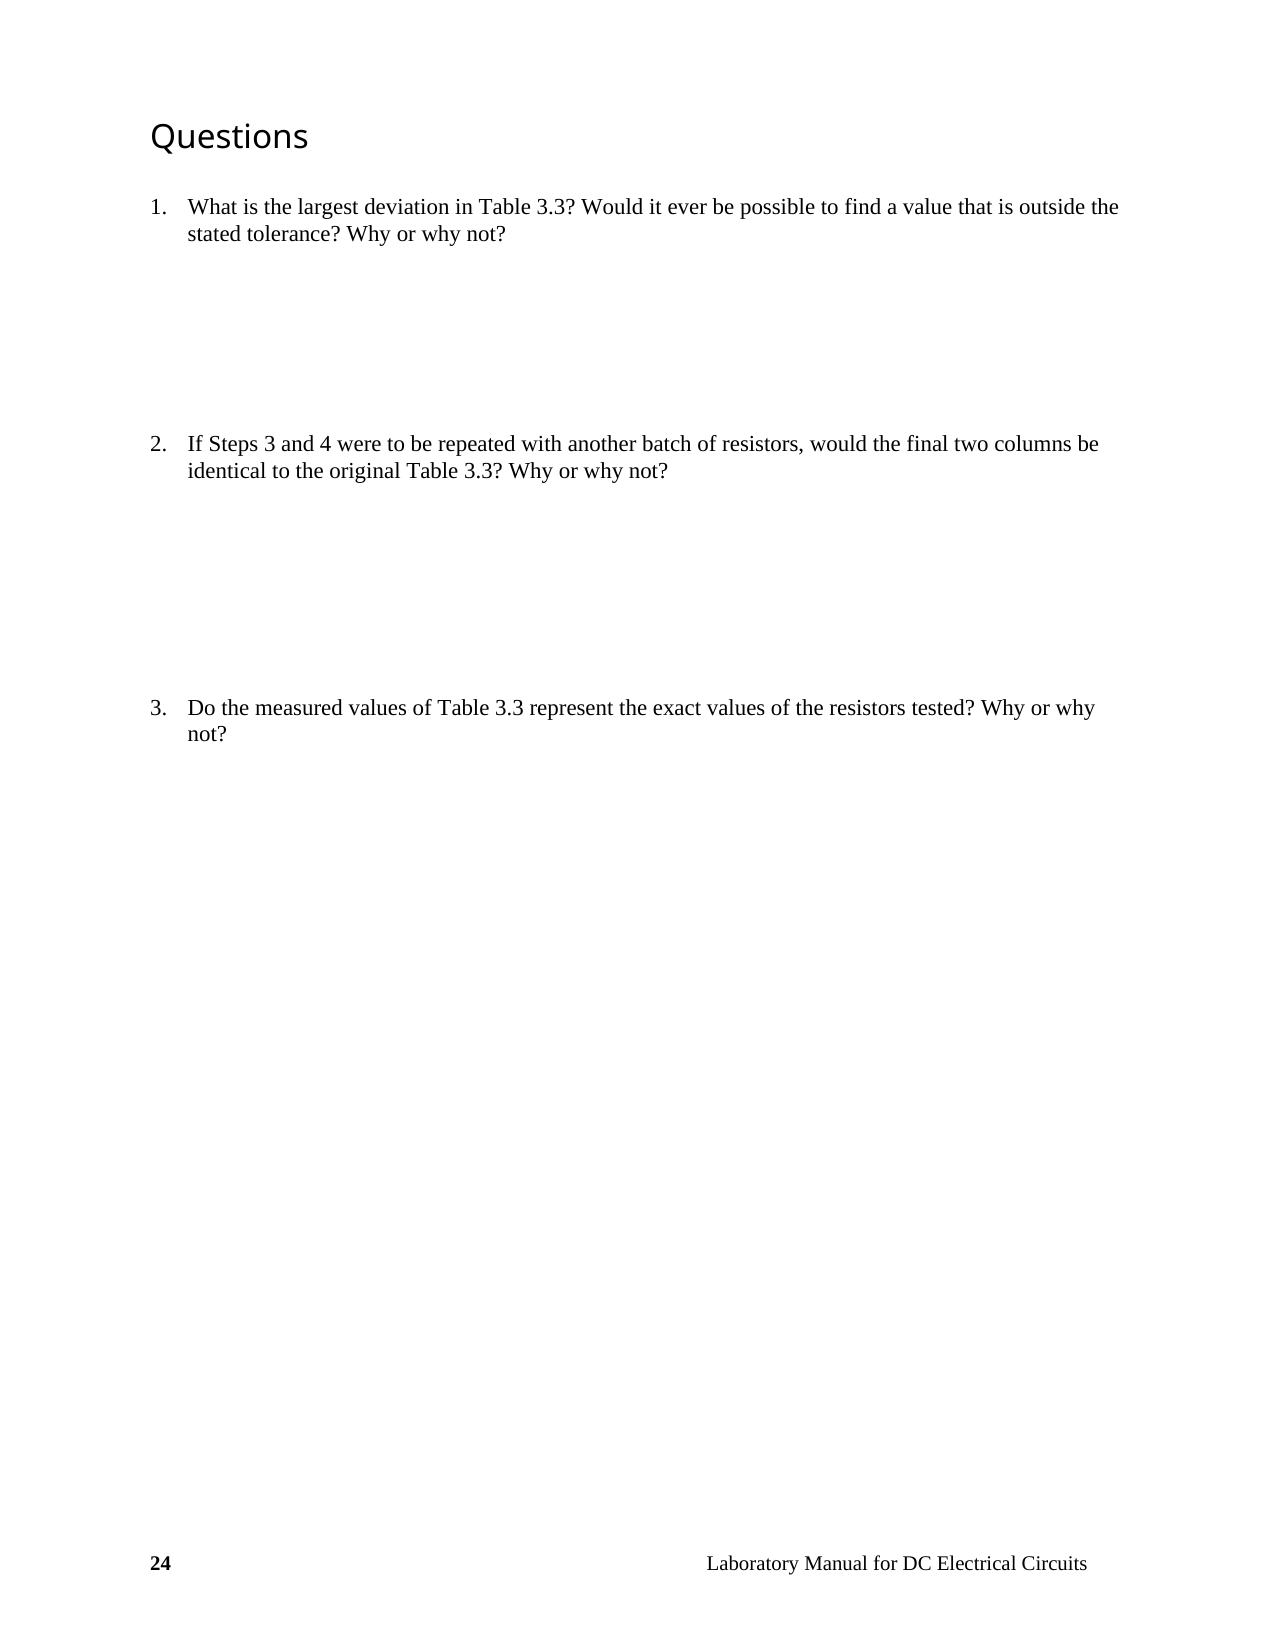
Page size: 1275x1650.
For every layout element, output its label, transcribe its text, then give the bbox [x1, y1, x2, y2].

list If Steps 3 and 4 were to be repeated with another batch of resistors, would the final two columns be identical to the original Table 3.3? Why or why not? [150, 431, 1125, 483]
subtitle Questions [150, 112, 1125, 158]
list Do the measured values of Table 3.3 represent the exact values of the resistors tested? Why or why not? [150, 694, 1125, 747]
list What is the largest deviation in Table 3.3? Would it ever be possible to find a value that is outside the stated tolerance? Why or why not? [150, 193, 1125, 246]
